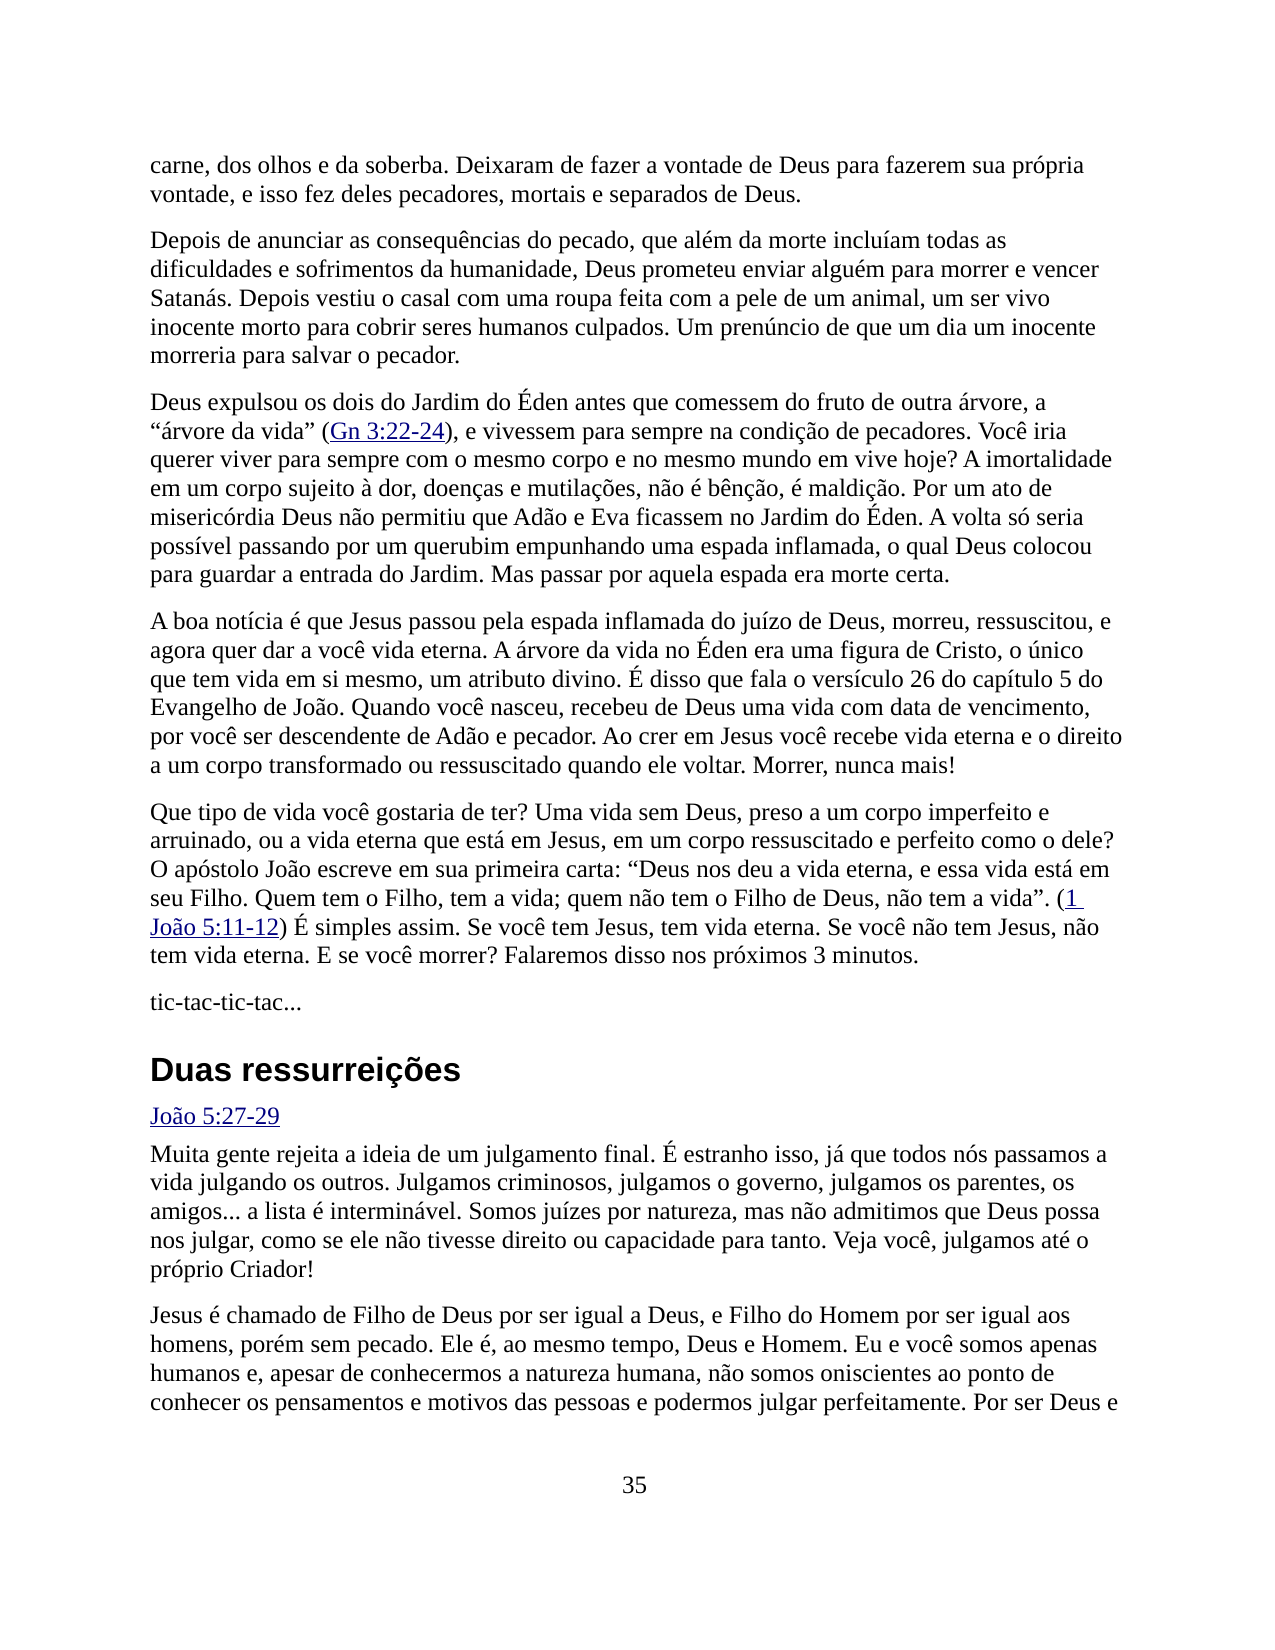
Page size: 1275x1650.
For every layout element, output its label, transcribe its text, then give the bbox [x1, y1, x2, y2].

text Deus expulsou os dois do Jardim do Éden antes que comessem do fruto de outra árvore, a “árvore da vida” (Gn 3:22-24), e vivessem para sempre na condição de pecadores. Você iria querer viver para sempre com o mesmo corpo e no mesmo mundo em vive hoje? A imortalidade em um corpo sujeito à dor, doenças e mutilações, não é bênção, é maldição. Por um ato de misericórdia Deus não permitiu que Adão e Eva ficassem no Jardim do Éden. A volta só seria possível passando por um querubim empunhando uma espada inflamada, o qual Deus colocou para guardar a entrada do Jardim. Mas passar por aquela espada era morte certa. [150, 387, 1125, 588]
text carne, dos olhos e da soberba. Deixaram de fazer a vontade de Deus para fazerem sua própria vontade, e isso fez deles pecadores, mortais e separados de Deus. [150, 150, 1125, 207]
text Depois de anunciar as consequências do pecado, que além da morte incluíam todas as dificuldades e sofrimentos da humanidade, Deus prometeu enviar alguém para morrer e vencer Satanás. Depois vestiu o casal com uma roupa feita com a pele de um animal, um ser vivo inocente morto para cobrir seres humanos culpados. Um prenúncio de que um dia um inocente morreria para salvar o pecador. [150, 225, 1125, 369]
text Que tipo de vida você gostaria de ter? Uma vida sem Deus, preso a um corpo imperfeito e arruinado, ou a vida eterna que está em Jesus, em um corpo ressuscitado e perfeito como o dele? O apóstolo João escreve em sua primeira carta: “Deus nos deu a vida eterna, e essa vida está em seu Filho. Quem tem o Filho, tem a vida; quem não tem o Filho de Deus, não tem a vida”. (1 João 5:11-12) É simples assim. Se você tem Jesus, tem vida eterna. Se você não tem Jesus, não tem vida eterna. E se você morrer? Falaremos disso nos próximos 3 minutos. [150, 797, 1125, 969]
text João 5:27-29 [150, 1101, 1125, 1130]
text tic-tac-tic-tac... [150, 987, 1125, 1016]
subtitle Duas ressurreições [150, 1050, 1125, 1088]
text Muita gente rejeita a ideia de um julgamento final. É estranho isso, já que todos nós passamos a vida julgando os outros. Julgamos criminosos, julgamos o governo, julgamos os parentes, os amigos... a lista é interminável. Somos juízes por natureza, mas não admitimos que Deus possa nos julgar, como se ele não tivesse direito ou capacidade para tanto. Veja você, julgamos até o próprio Criador! [150, 1139, 1125, 1282]
text Jesus é chamado de Filho de Deus por ser igual a Deus, e Filho do Homem por ser igual aos homens, porém sem pecado. Ele é, ao mesmo tempo, Deus e Homem. Eu e você somos apenas humanos e, apesar de conhecermos a natureza humana, não somos oniscientes ao ponto de conhecer os pensamentos e motivos das pessoas e podermos julgar perfeitamente. Por ser Deus e [150, 1300, 1125, 1415]
text A boa notícia é que Jesus passou pela espada inflamada do juízo de Deus, morreu, ressuscitou, e agora quer dar a você vida eterna. A árvore da vida no Éden era uma figura de Cristo, o único que tem vida em si mesmo, um atributo divino. É disso que fala o versículo 26 do capítulo 5 do Evangelho de João. Quando você nasceu, recebeu de Deus uma vida com data de vencimento, por você ser descendente de Adão e pecador. Ao crer em Jesus você recebe vida eterna e o direito a um corpo transformado ou ressuscitado quando ele voltar. Morrer, nunca mais! [150, 606, 1125, 779]
